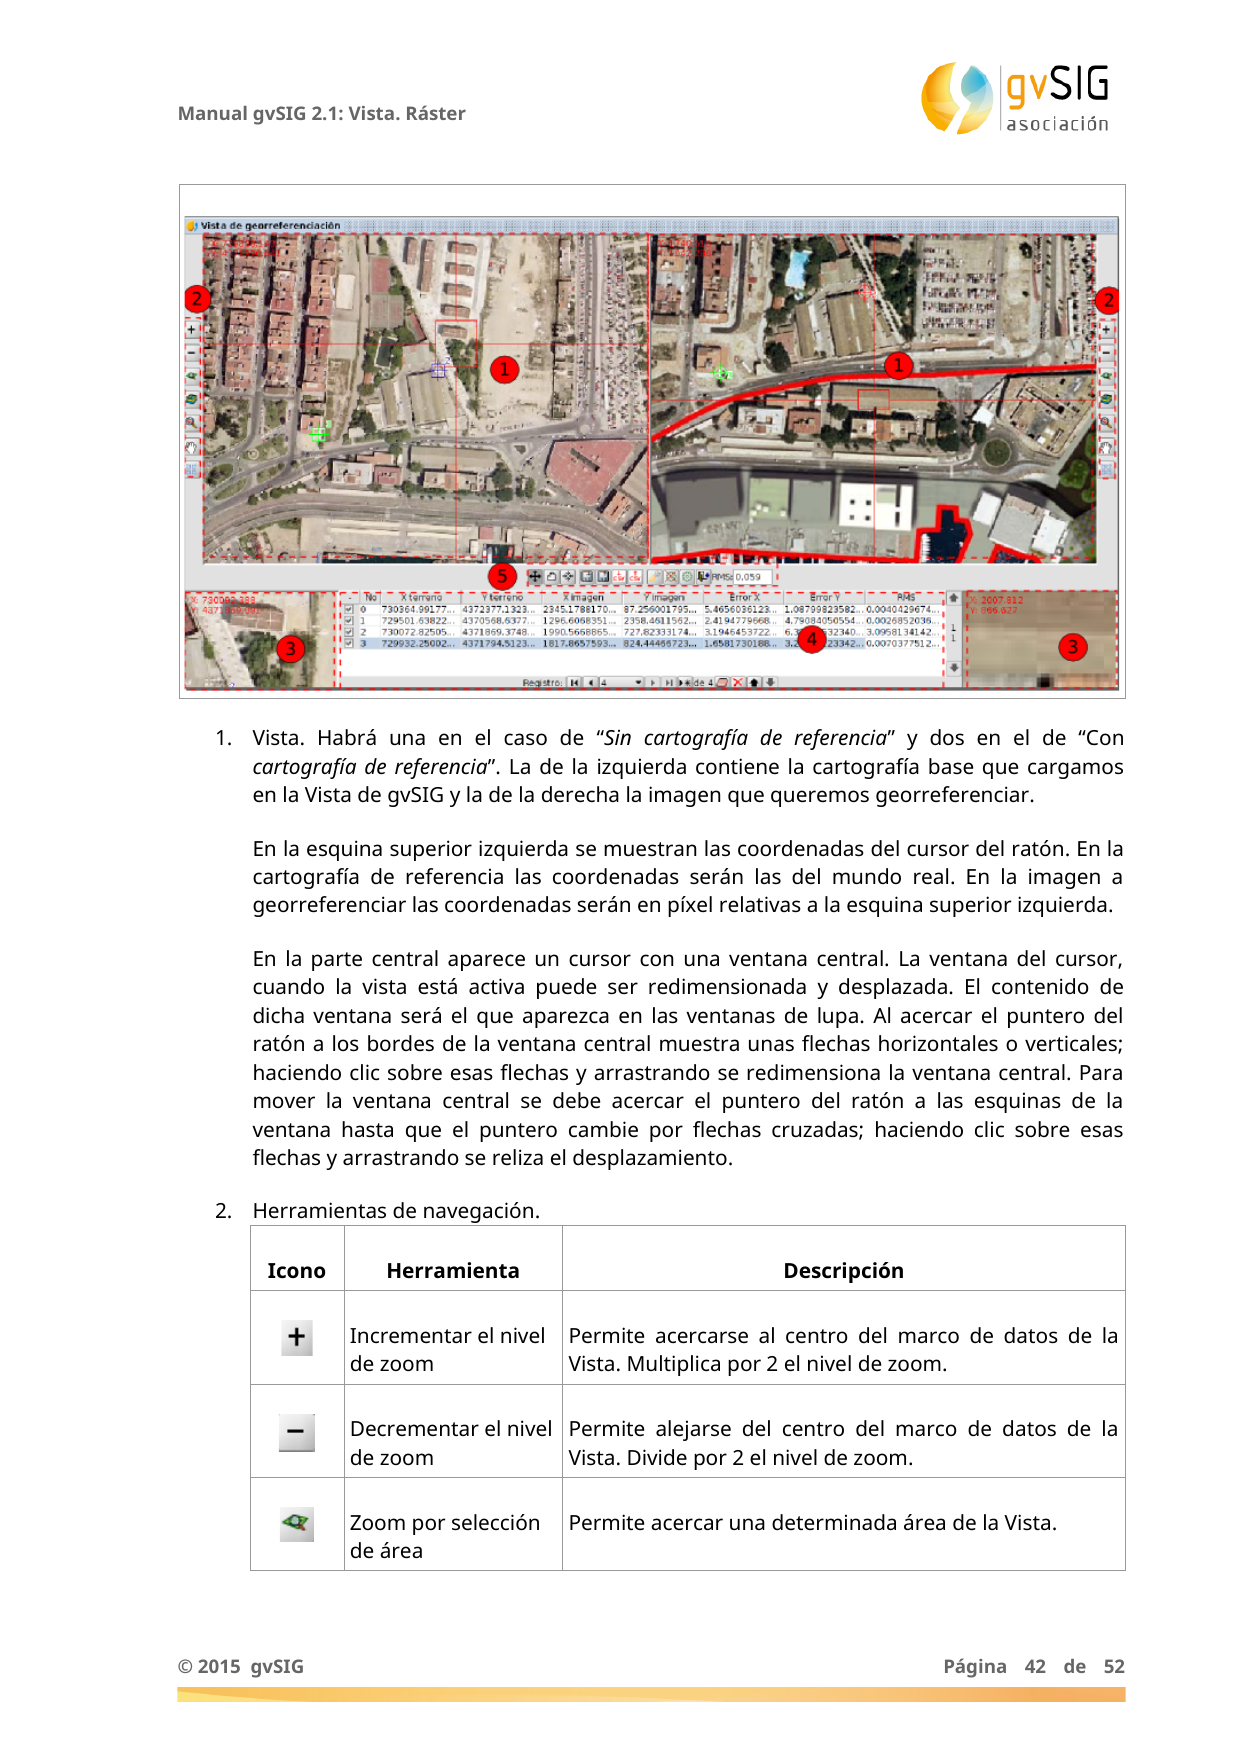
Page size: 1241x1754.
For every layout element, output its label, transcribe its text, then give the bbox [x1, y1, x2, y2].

picture [184, 214, 1120, 693]
table_cell [251, 1291, 344, 1383]
picture [902, 47, 1122, 148]
table_cell [251, 1385, 344, 1477]
table_header Descripción [563, 1226, 1125, 1290]
table_cell Permite alejarse del centro del marco de datos de la Vista. Divide por 2 el nivel de zoom. [563, 1385, 1125, 1477]
table_header Icono [251, 1226, 344, 1290]
table_cell Permite acercar una determinada área de la Vista. [563, 1478, 1125, 1570]
table_cell Decrementar el nivel de zoom [345, 1385, 562, 1477]
table_cell [251, 1478, 344, 1570]
list Vista. Habrá una en el caso de “Sin cartografía de referencia” y dos en el de “Con cartografía de referencia”. La de la izquierda contiene la cartografía base que cargamos en la Vista de gvSIG y la de la derecha la imagen que queremos georreferenciar. [215, 723, 1125, 809]
picture [281, 1320, 313, 1356]
list Herramientas de navegación. [215, 1197, 1125, 1225]
list En la parte central aparece un cursor con una ventana central. La ventana del cursor, cuando la vista está activa puede ser redimensionada y desplazada. El contenido de dicha ventana será el que aparezca en las ventanas de lupa. Al acercar el puntero del ratón a los bordes de la ventana central muestra unas flechas horizontales o verticales; haciendo clic sobre esas flechas y arrastrando se redimensiona la ventana central. Para mover la ventana central se debe acercar el puntero del ratón a las esquinas de la ventana hasta que el puntero cambie por flechas cruzadas; haciendo clic sobre esas flechas y arrastrando se reliza el desplazamiento. [215, 944, 1125, 1172]
table_cell Zoom por selección de área [345, 1478, 562, 1570]
table_cell Incrementar el nivel de zoom [345, 1291, 562, 1383]
picture [177, 1687, 1126, 1702]
table_cell Permite acercarse al centro del marco de datos de la Vista. Multiplica por 2 el nivel de zoom. [563, 1291, 1125, 1383]
table_header Herramienta [345, 1226, 562, 1290]
table_cell [180, 185, 1125, 698]
picture [279, 1507, 314, 1542]
list En la esquina superior izquierda se muestran las coordenadas del cursor del ratón. En la cartografía de referencia las coordenadas serán las del mundo real. En la imagen a georreferenciar las coordenadas serán en píxel relativas a la esquina superior izquierda. [215, 834, 1125, 919]
picture [278, 1414, 315, 1452]
